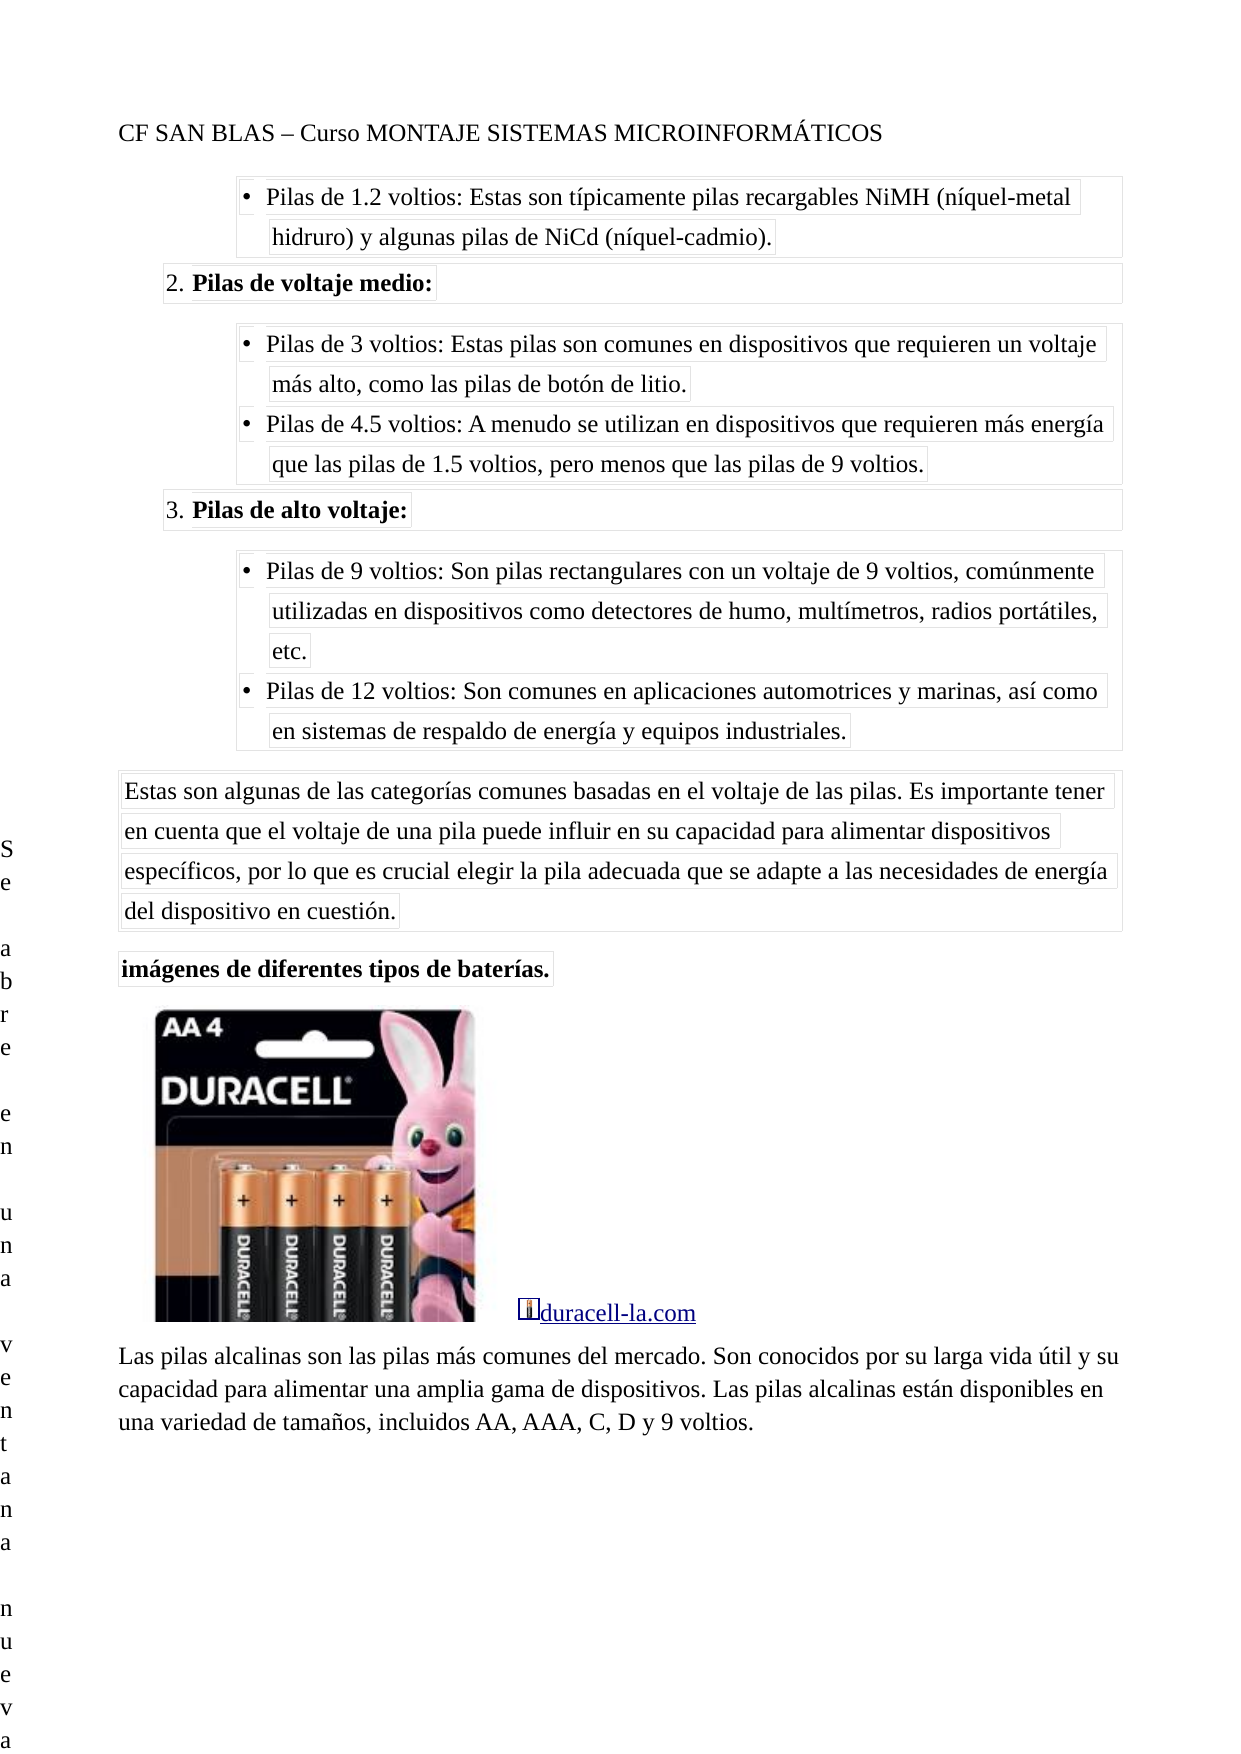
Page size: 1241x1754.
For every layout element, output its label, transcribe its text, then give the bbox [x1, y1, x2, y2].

list Pilas de 3 voltios: Estas pilas son comunes en dispositivos que requieren un voltaje más alto, como las pilas de botón de litio. [237, 324, 1122, 401]
list Pilas de 1.2 voltios: Estas son típicamente pilas recargables NiMH (níquel-metal hidruro) y algunas pilas de NiCd (níquel-cadmio). [237, 177, 1122, 257]
list Pilas de 4.5 voltios: A menudo se utilizan en dispositivos que requieren más energía que las pilas de 1.5 voltios, pero menos que las pilas de 9 voltios. [237, 403, 1122, 484]
text Las pilas alcalinas son las pilas más comunes del mercado. Son conocidos por su larga vida útil y su capacidad para alimentar una amplia gama de dispositivos. Las pilas alcalinas están disponibles en una variedad de tamaños, incluidos AA, AAA, C, D y 9 voltios. [118, 1341, 1122, 1436]
list Pilas de voltaje medio: [164, 264, 1122, 303]
text duracell-la.com [118, 1006, 1122, 1327]
list Pilas de alto voltaje: [164, 490, 1122, 530]
picture [520, 1299, 538, 1318]
list Pilas de 12 voltios: Son comunes en aplicaciones automotrices y marinas, así como en sistemas de respaldo de energía y equipos industriales. [237, 670, 1122, 750]
list Pilas de 9 voltios: Son pilas rectangulares con un voltaje de 9 voltios, comúnmente utilizadas en dispositivos como detectores de humo, multímetros, radios portátiles, etc. [237, 551, 1122, 667]
text [554, 951, 1122, 986]
text imágenes de diferentes tipos de baterías. [119, 952, 553, 986]
picture [118, 1005, 512, 1322]
text Estas son algunas de las categorías comunes basadas en el voltaje de las pilas. Es importante tener en cuenta que el voltaje de una pila puede influir en su capacidad para alimentar dispositivos específicos, por lo que es crucial elegir la pila adecuada que se adapte a las necesidades de energía del dispositivo en cuestión. [119, 771, 1122, 931]
